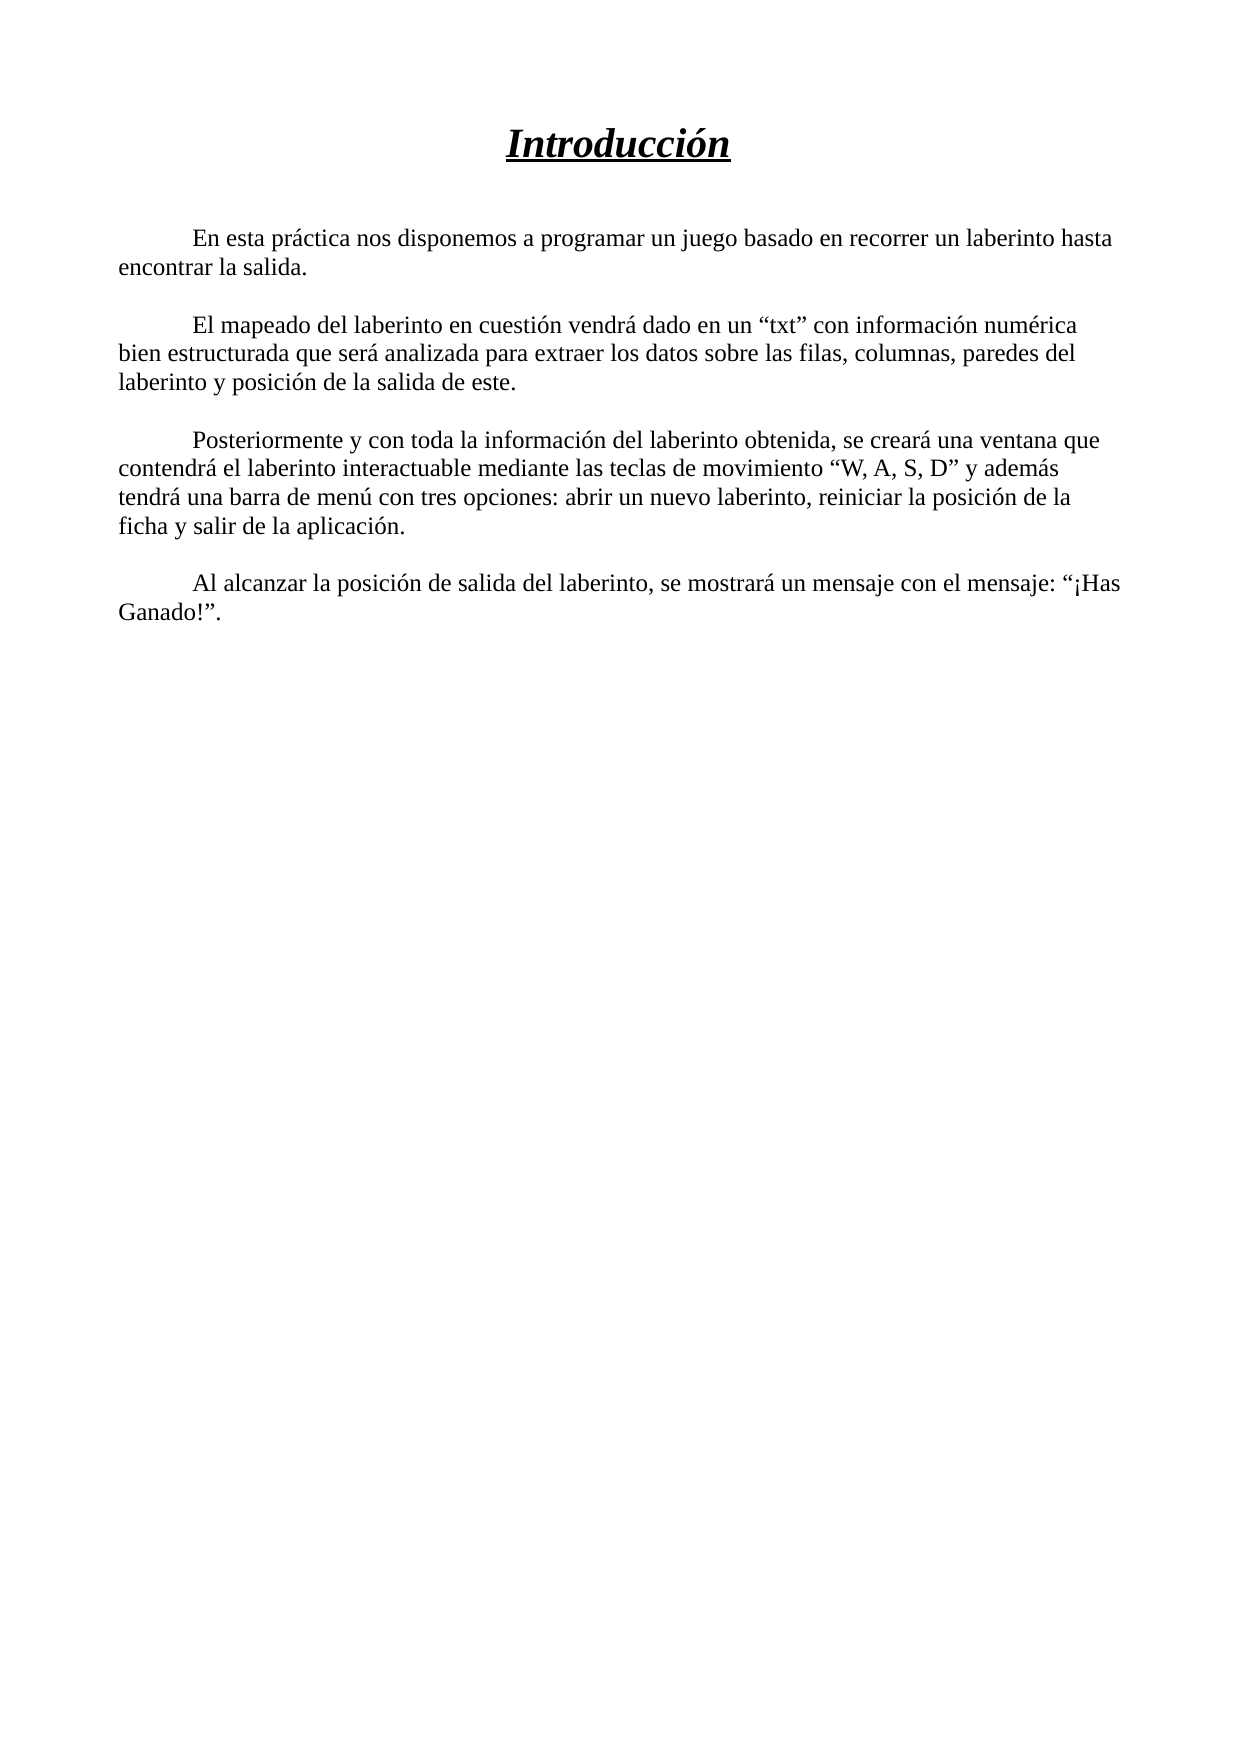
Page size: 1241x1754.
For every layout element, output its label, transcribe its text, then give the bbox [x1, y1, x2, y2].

text Introducción [118, 118, 1122, 166]
text Posteriormente y con toda la información del laberinto obtenida, se creará una ventana que contendrá el laberinto interactuable mediante las teclas de movimiento “W, A, S, D” y además tendrá una barra de menú con tres opciones: abrir un nuevo laberinto, reiniciar la posición de la ficha y salir de la aplicación. [118, 425, 1122, 540]
text En esta práctica nos disponemos a programar un juego basado en recorrer un laberinto hasta encontrar la salida. [118, 223, 1122, 281]
text Al alcanzar la posición de salida del laberinto, se mostrará un mensaje con el mensaje: “¡Has Ganado!”. [118, 568, 1122, 626]
text El mapeado del laberinto en cuestión vendrá dado en un “txt” con información numérica bien estructurada que será analizada para extraer los datos sobre las filas, columnas, paredes del laberinto y posición de la salida de este. [118, 310, 1122, 396]
